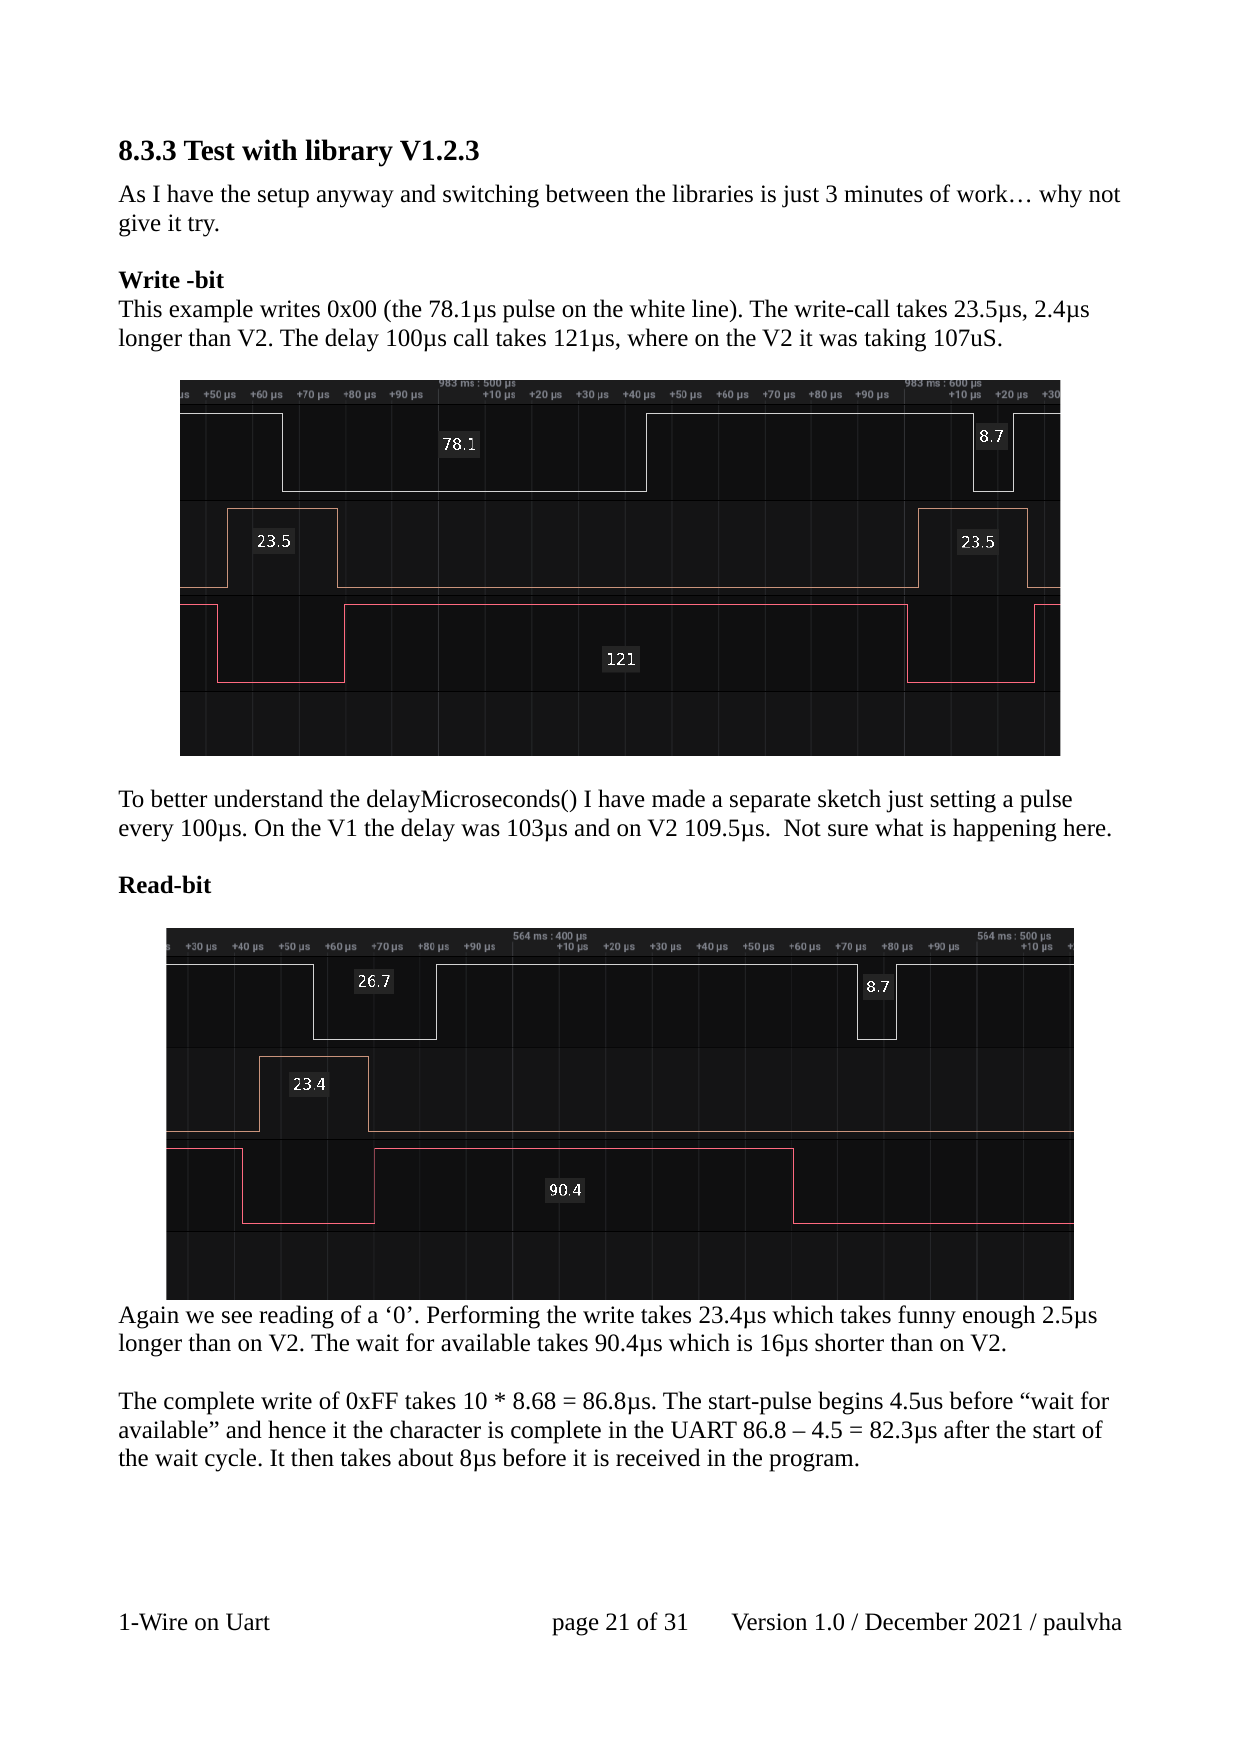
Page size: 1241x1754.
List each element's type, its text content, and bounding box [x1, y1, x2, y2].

text Read-bit [118, 871, 1122, 899]
text This example writes 0x00 (the 78.1µs pulse on the white line). The write-call takes 23.5µs, 2.4µs longer than V2. The delay 100µs call takes 121µs, where on the V2 it was taking 107uS. [118, 294, 1122, 351]
text To better understand the delayMicroseconds() I have made a separate sketch just setting a pulse every 100µs. On the V1 the delay was 103µs and on V2 109.5µs. Not sure what is happening here. [118, 784, 1122, 842]
text Write -bit [118, 265, 1122, 294]
subtitle 8.3.3 Test with library V1.2.3 [118, 133, 1122, 166]
text As I have the setup anyway and switching between the libraries is just 3 minutes of work… why not give it try. [118, 179, 1122, 236]
text Again we see reading of a ‘0’. Performing the write takes 23.4µs which takes funny enough 2.5µs longer than on V2. The wait for available takes 90.4µs which is 16µs shorter than on V2. [118, 957, 1122, 1357]
picture [166, 928, 1074, 1300]
text The complete write of 0xFF takes 10 * 8.68 = 86.8µs. The start-pulse begins 4.5us before “wait for available” and hence it the character is complete in the UART 86.8 – 4.5 = 82.3µs after the start of the wait cycle. It then takes about 8µs before it is received in the program. [118, 1386, 1122, 1472]
picture [180, 380, 1061, 756]
